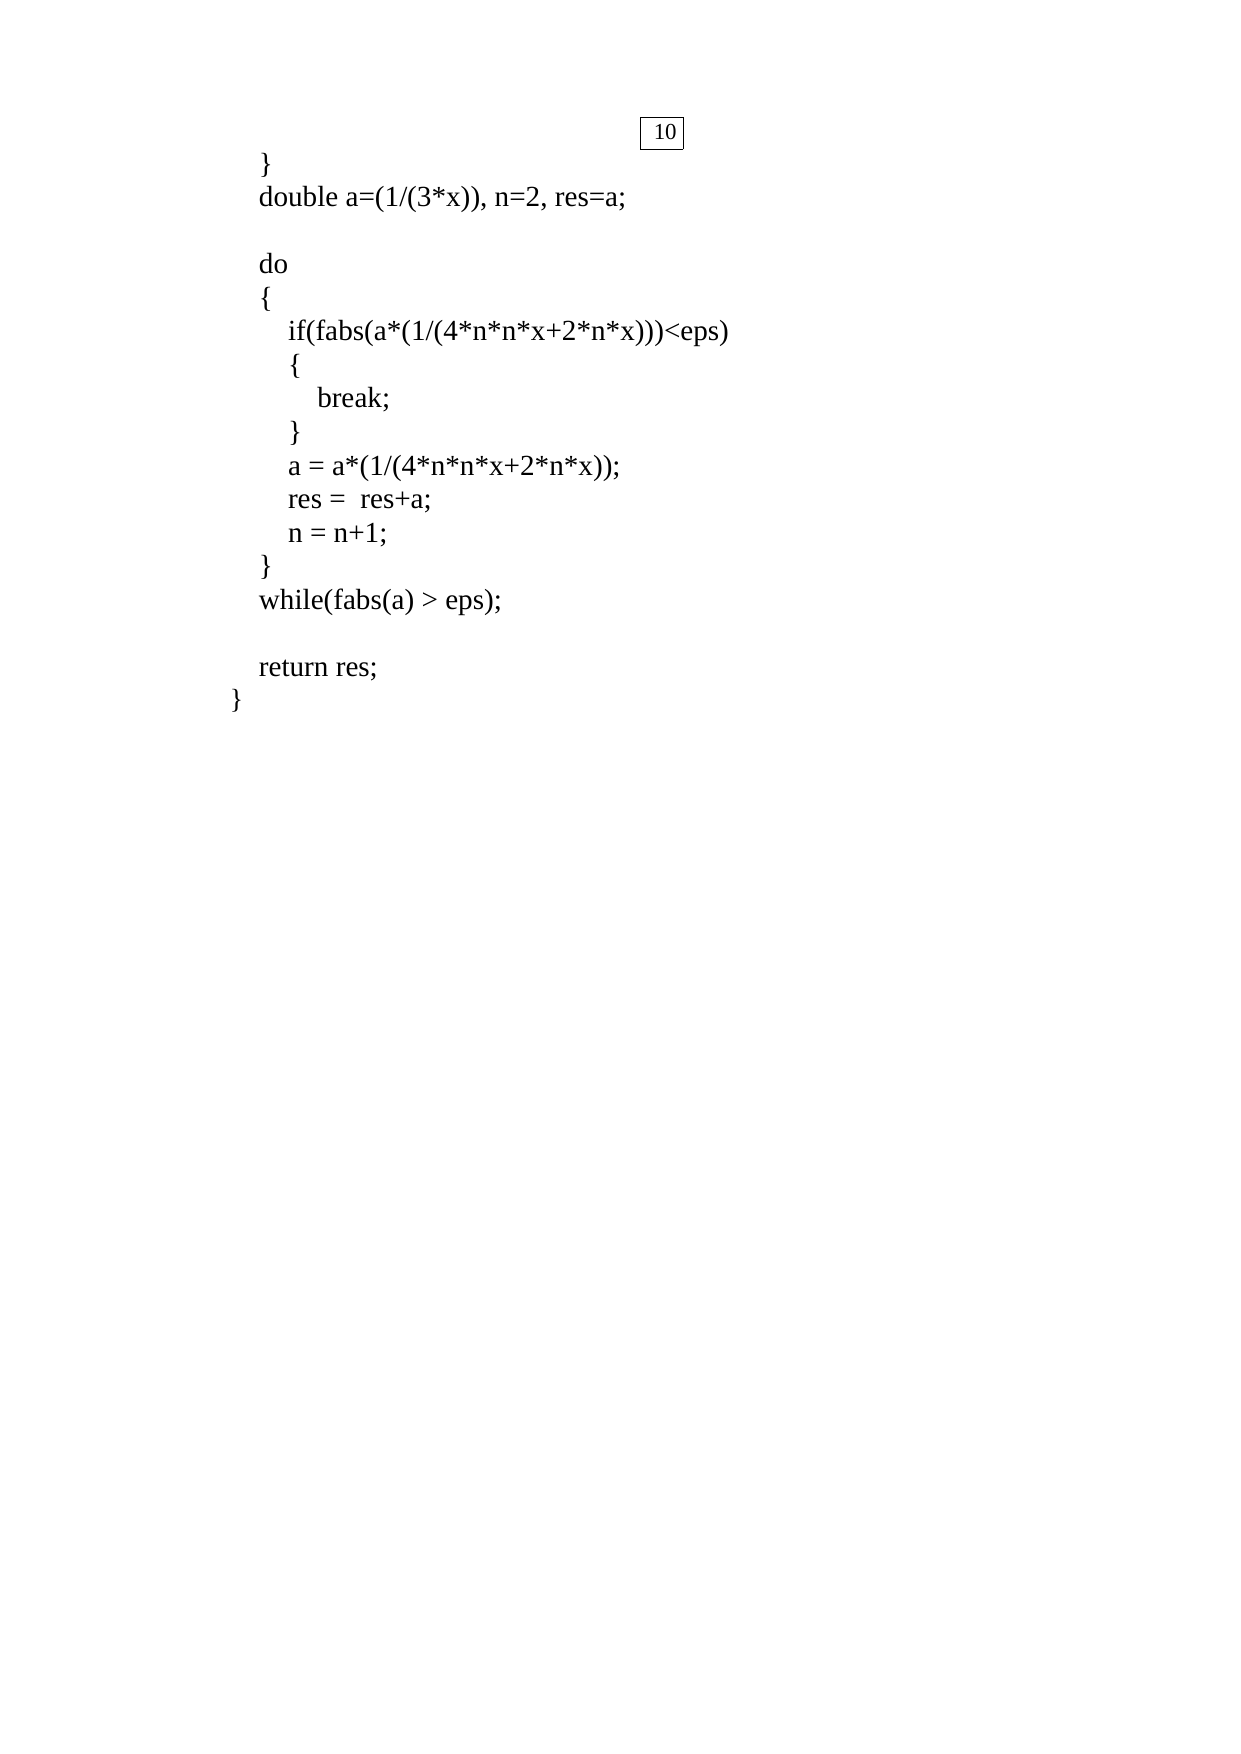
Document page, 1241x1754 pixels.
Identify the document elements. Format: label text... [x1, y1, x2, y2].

text } [229, 146, 1165, 179]
text { [229, 347, 1165, 381]
text } [229, 548, 1165, 582]
text { [229, 280, 1165, 313]
text return res; [229, 649, 1165, 682]
text double a=(1/(3*x)), n=2, res=a; [229, 179, 1165, 213]
text res = res+a; [229, 481, 1165, 515]
text } [229, 682, 1165, 714]
text do [229, 246, 1165, 280]
text while(fabs(a) > eps); [229, 582, 1165, 615]
text } [229, 414, 1165, 448]
text a = a*(1/(4*n*n*x+2*n*x)); [229, 448, 1165, 481]
text if(fabs(a*(1/(4*n*n*x+2*n*x)))<eps) [229, 313, 1165, 347]
text n = n+1; [229, 515, 1165, 548]
text break; [229, 381, 1165, 414]
